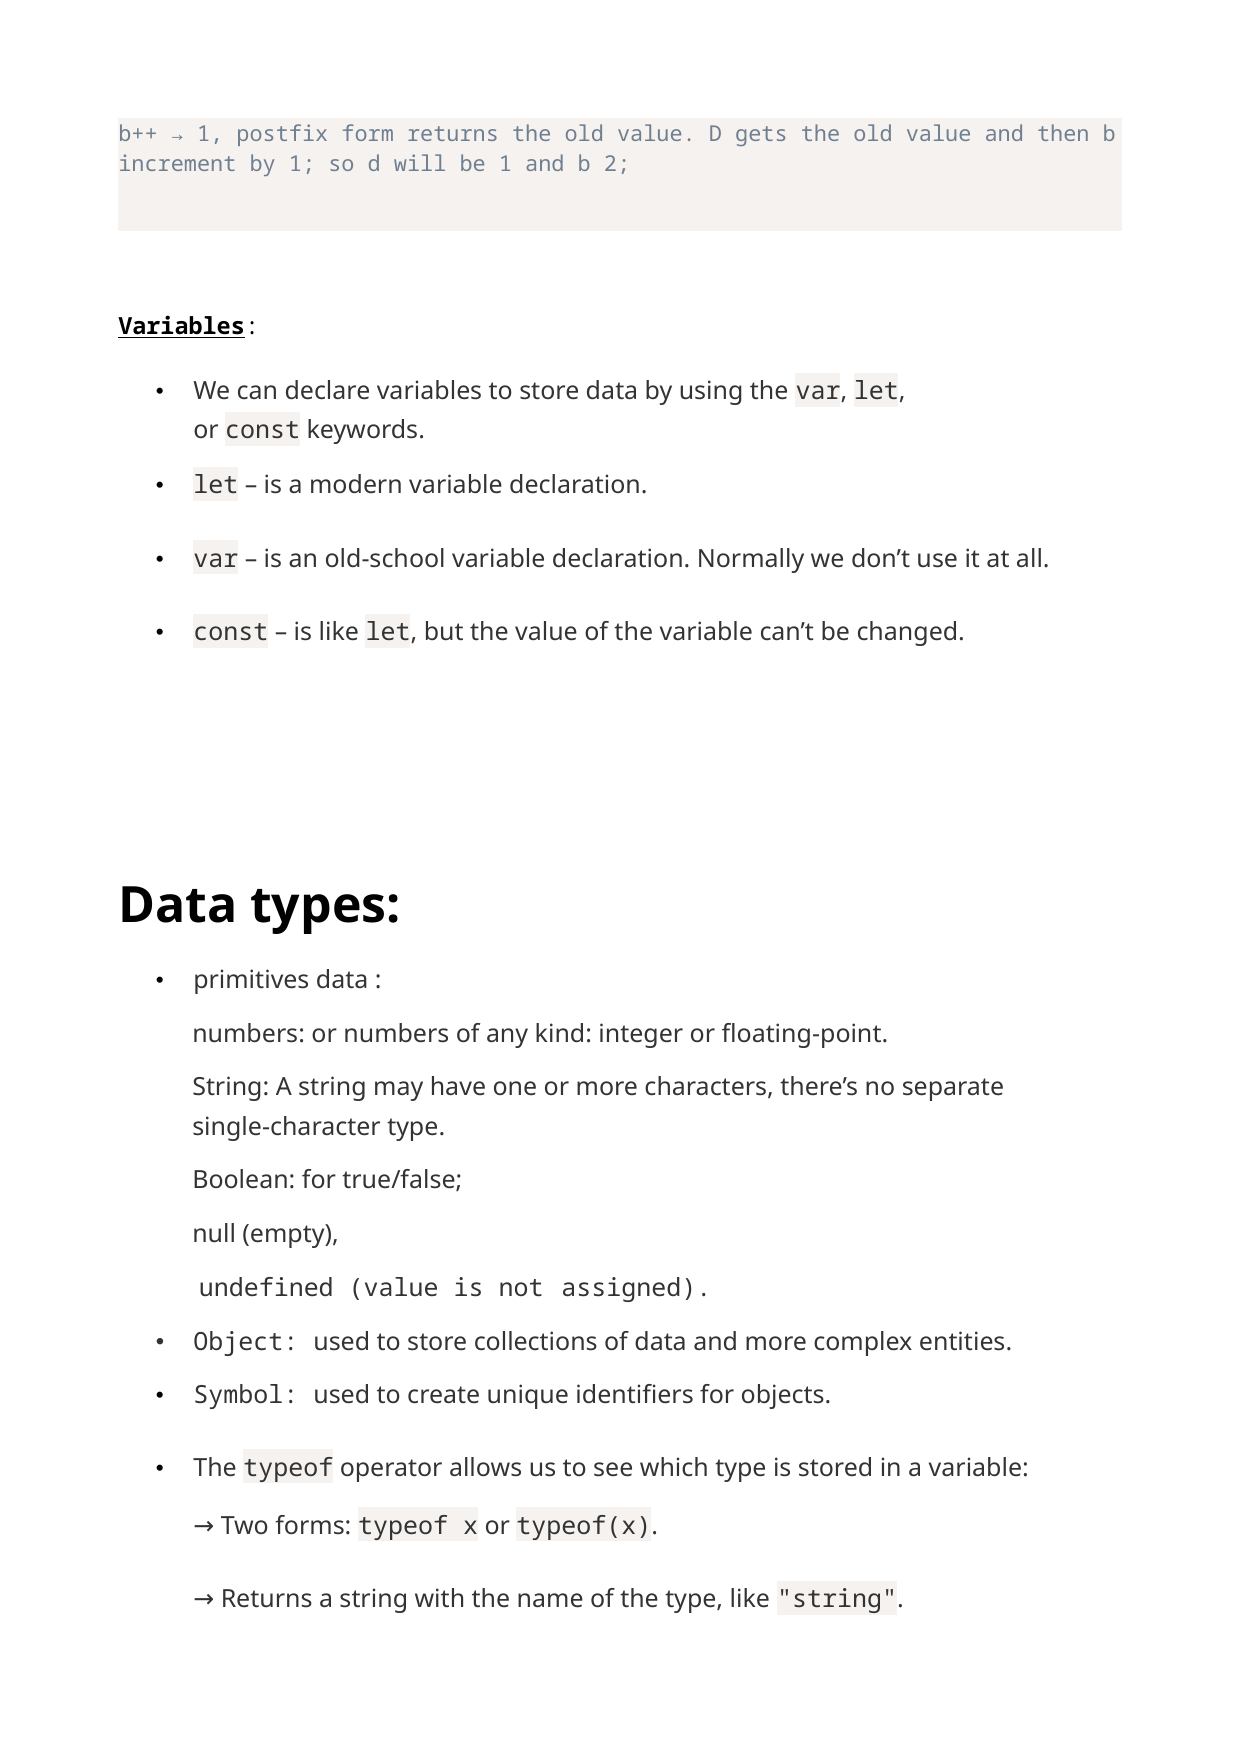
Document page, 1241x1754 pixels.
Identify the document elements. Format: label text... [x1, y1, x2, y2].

text b++ → 1, postfix form returns the old value. D gets the old value and then b increment by 1; so d will be 1 and b 2; [118, 118, 1122, 178]
text numbers: or numbers of any kind: integer or floating-point. [118, 1015, 1122, 1049]
list We can declare variables to store data by using the var, let, or const keywords. [156, 373, 1122, 446]
list → Returns a string with the name of the type, like "string". [118, 1581, 1122, 1615]
list const – is like let, but the value of the variable can’t be changed. [156, 614, 1122, 648]
list The typeof operator allows us to see which type is stored in a variable: [156, 1449, 1122, 1483]
text undefined (value is not assigned). [118, 1269, 1122, 1303]
subtitle Variables: [118, 310, 1122, 342]
list let – is a modern variable declaration. [156, 467, 1122, 501]
text String: A string may have one or more characters, there’s no separate single-character type. [118, 1069, 1122, 1142]
text null (empty), [118, 1216, 1122, 1250]
list → Two forms: typeof x or typeof(x). [118, 1507, 1122, 1541]
text Boolean: for true/false; [118, 1162, 1122, 1196]
list primitives data : [156, 961, 1122, 996]
list Object: used to store collections of data and more complex entities. [156, 1323, 1122, 1357]
list var – is an old-school variable declaration. Normally we don’t use it at all. [156, 540, 1122, 574]
list Symbol: used to create unique identifiers for objects. [156, 1377, 1122, 1411]
text Data types: [118, 868, 1122, 937]
